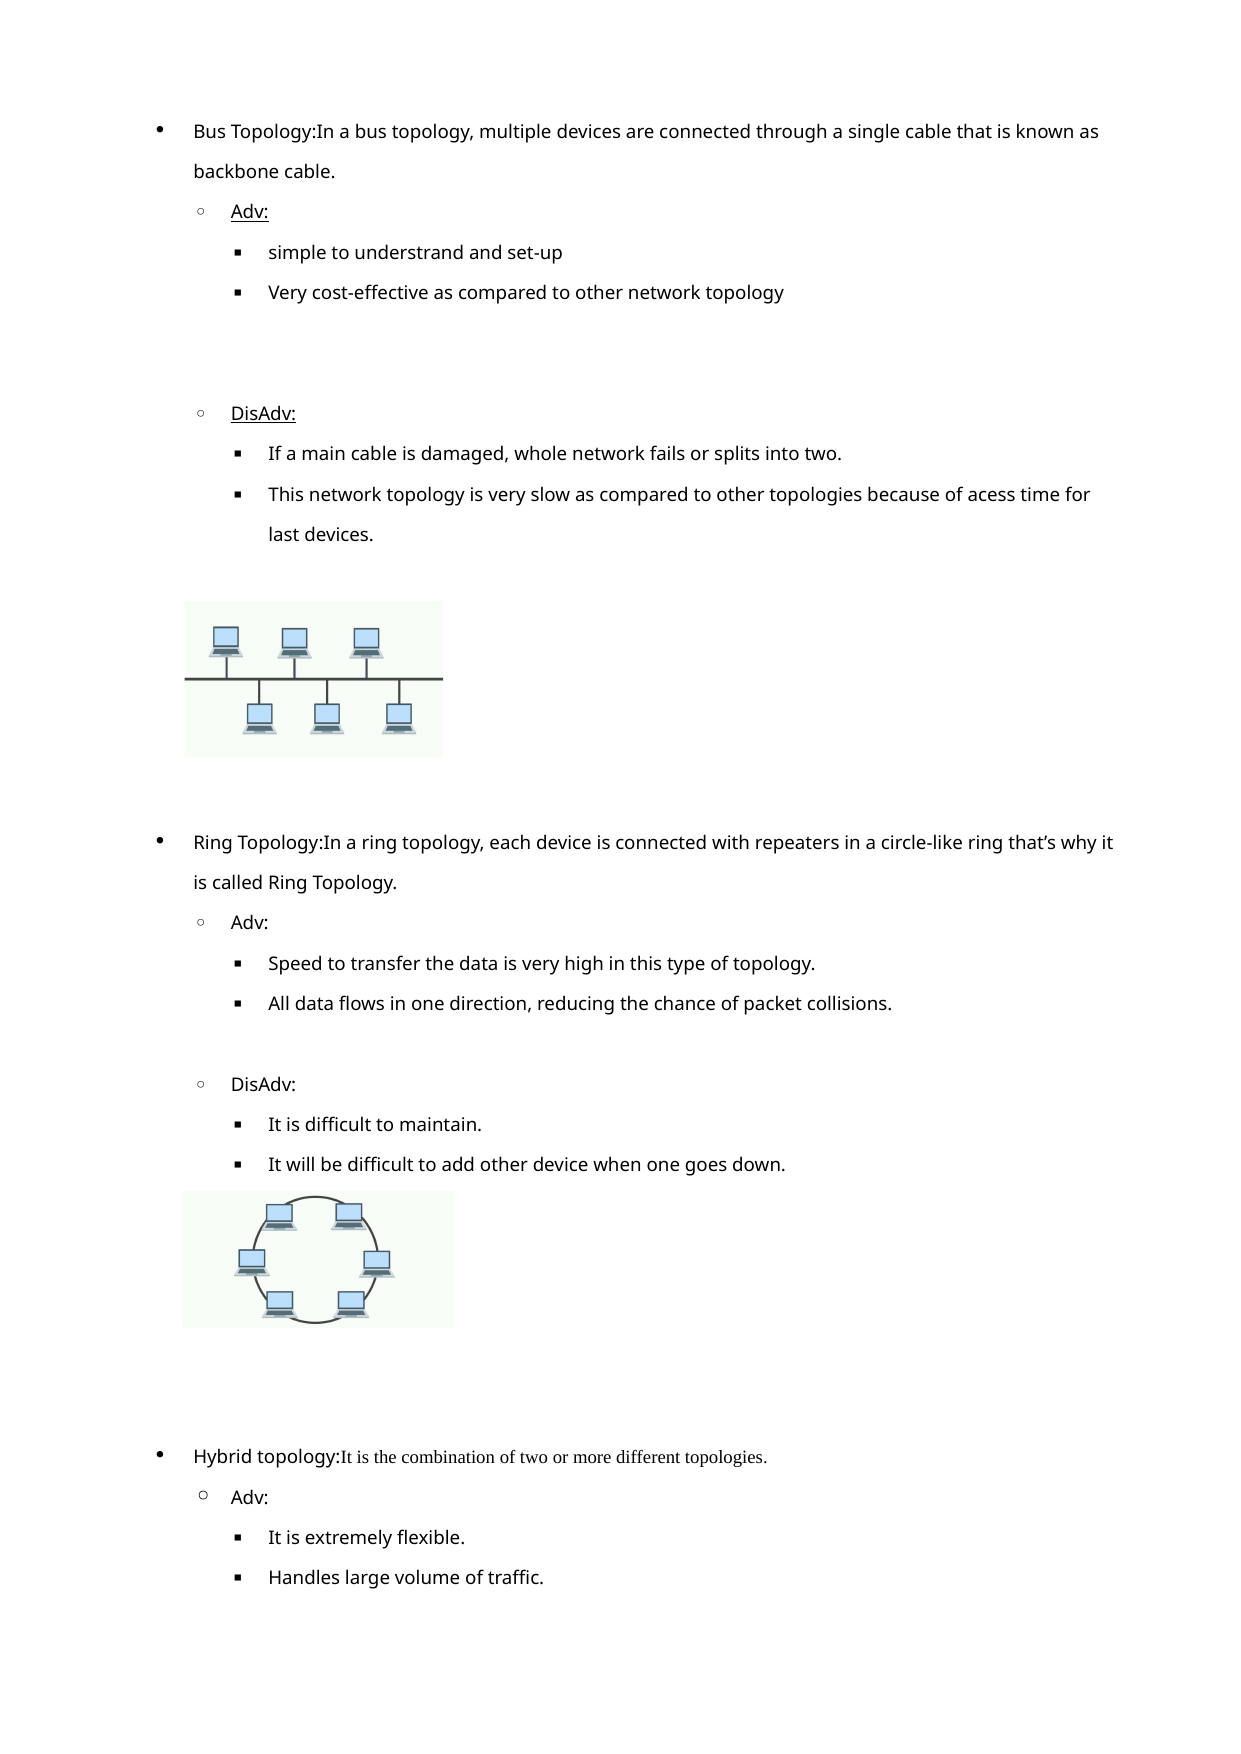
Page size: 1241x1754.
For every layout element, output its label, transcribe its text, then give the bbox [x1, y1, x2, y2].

list It is extremely flexible. [231, 1524, 1122, 1550]
list Adv: [193, 1484, 1122, 1509]
list Bus Topology:In a bus topology, multiple devices are connected through a single cable that is known as backbone cable. [156, 118, 1122, 184]
list Very cost-effective as compared to other network topology [231, 279, 1122, 305]
picture [184, 601, 444, 757]
list Adv: [193, 909, 1122, 935]
list simple to understrand and set-up [231, 239, 1122, 264]
list Hybrid topology:It is the combination of two or more different topologies. [156, 1444, 1122, 1469]
list If a main cable is damaged, whole network fails or splits into two. [231, 441, 1122, 466]
picture [182, 1191, 454, 1328]
list Ring Topology:In a ring topology, each device is connected with repeaters in a circle-like ring that’s why it is called Ring Topology.an sen [156, 829, 1122, 895]
list It will be difficult to add other device when one goes down. [231, 1151, 1122, 1177]
list Adv: [193, 199, 1122, 224]
list All data flows in one direction, reducing the chance of packet collisions. [231, 990, 1122, 1016]
list This network topology is very slow as compared to other topologies because of acess time for last devices. [231, 481, 1122, 547]
list It is difficult to maintain. [231, 1111, 1122, 1137]
list [156, 1192, 182, 1285]
list DisAdv: [193, 1071, 1122, 1096]
list d the data only when it has a token, without a token no device can send the data, and a token is placed by [454, 1192, 1122, 1285]
list Speed to transfer the data is very high in this type of topology. [231, 950, 1122, 975]
list Handles large volume of traffic. [231, 1564, 1122, 1590]
list DisAdv: [193, 400, 1122, 426]
